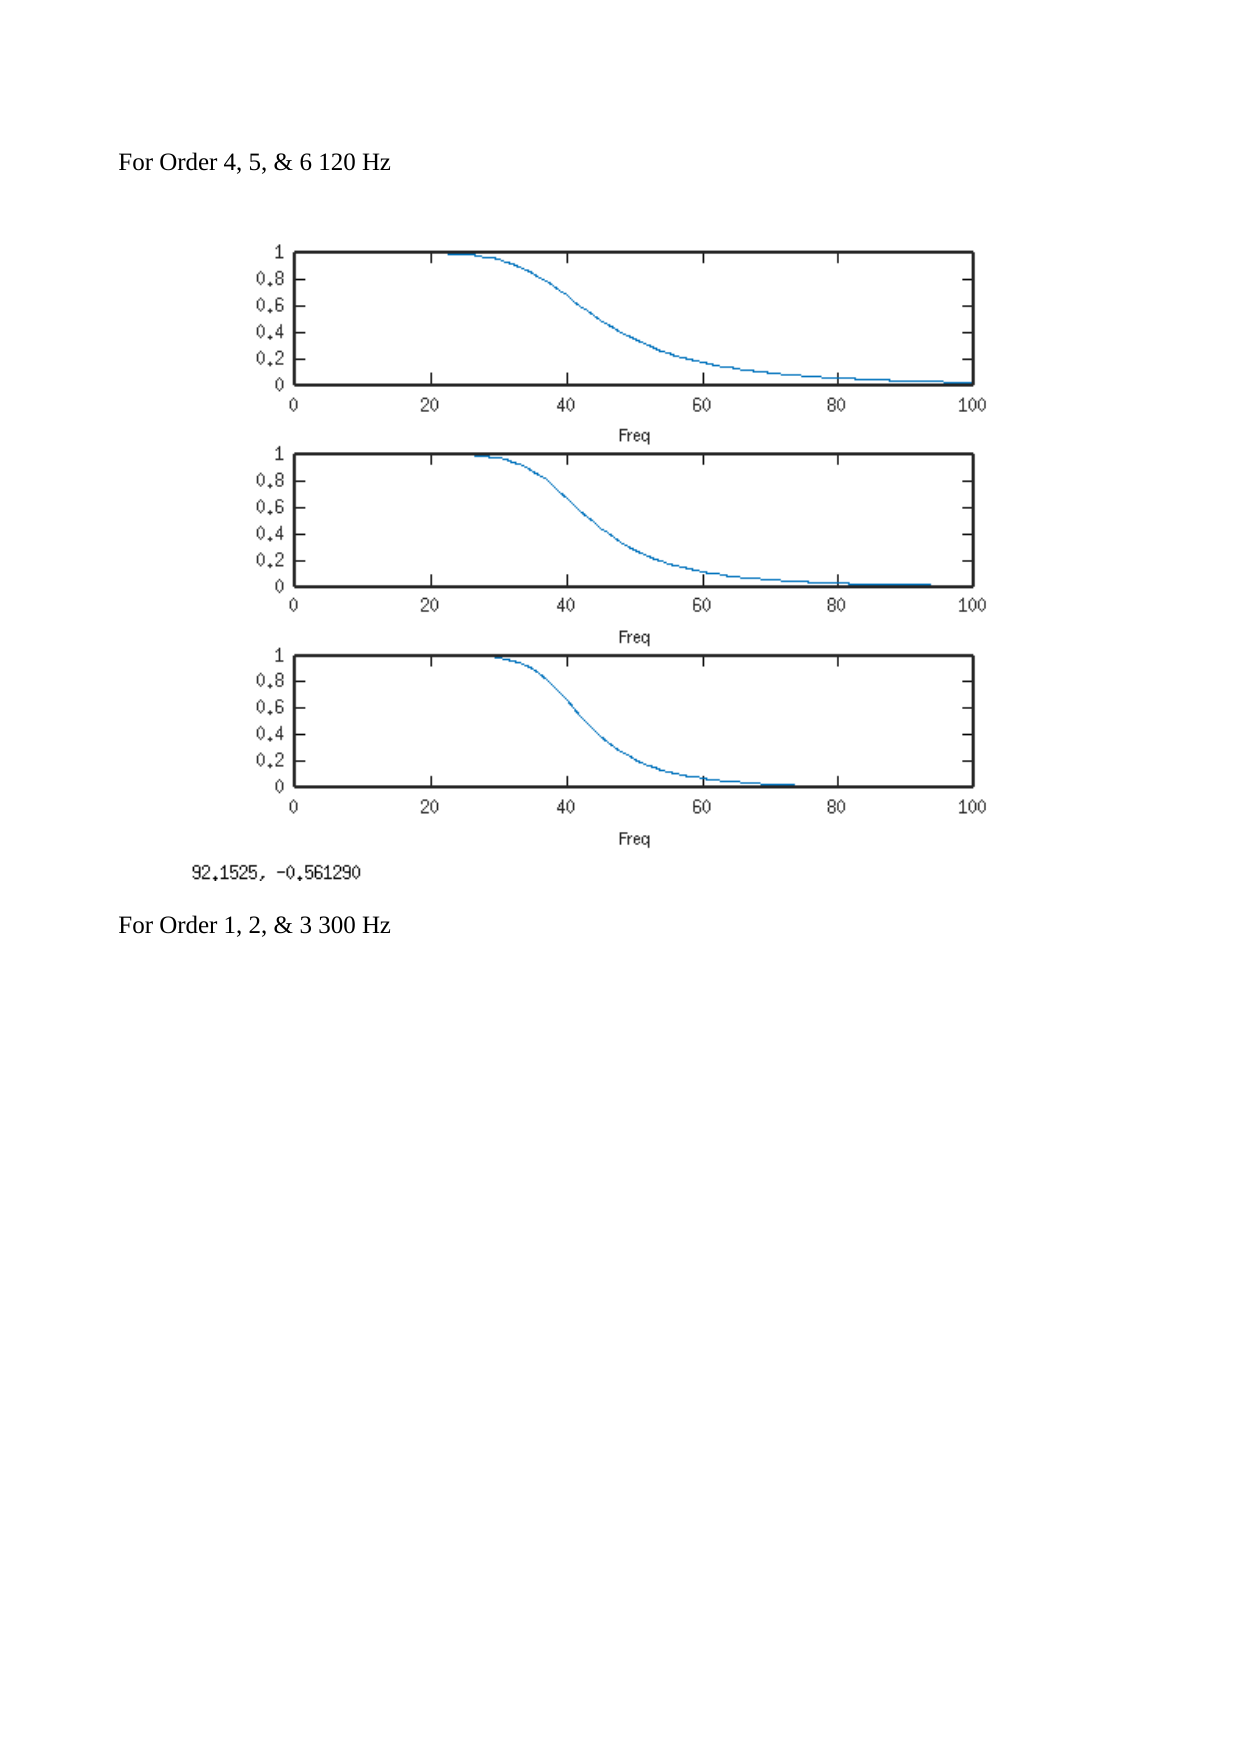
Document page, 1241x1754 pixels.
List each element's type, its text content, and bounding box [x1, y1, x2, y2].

text For Order 1, 2, & 3 300 Hz [118, 910, 1122, 938]
text For Order 4, 5, & 6 120 Hz [118, 147, 1122, 176]
picture [182, 204, 1058, 881]
